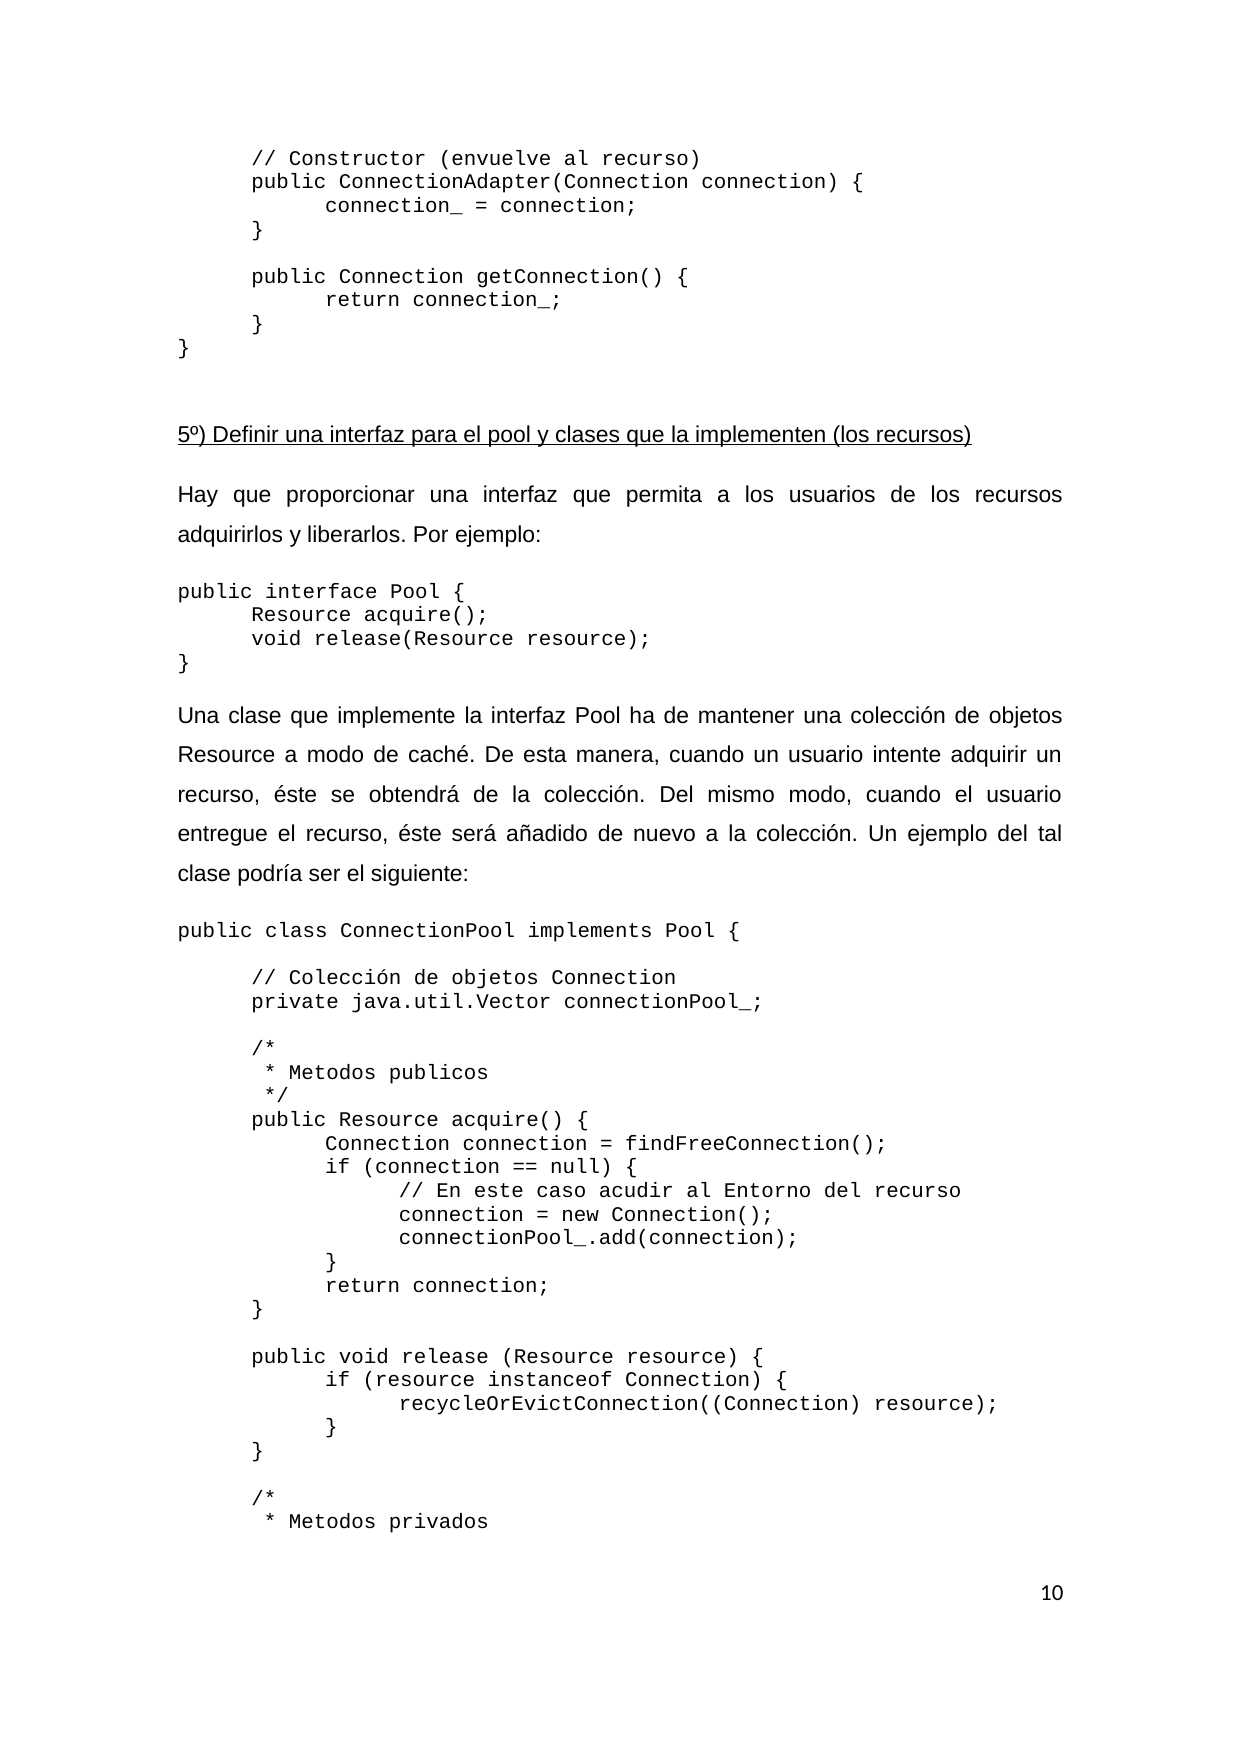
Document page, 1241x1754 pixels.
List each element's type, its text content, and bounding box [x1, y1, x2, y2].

text public void release (Resource resource) { [177, 1346, 1063, 1369]
text // En este caso acudir al Entorno del recurso [177, 1180, 1063, 1204]
text Connection connection = findFreeConnection(); [177, 1133, 1063, 1156]
text * Metodos privados [177, 1511, 1063, 1535]
text Una clase que implemente la interfaz Pool ha de mantener una colección de objetos Resource a modo de caché. De esta manera, cuando un usuario intente adquirir un recurso, éste se obtendrá de la colección. Del mismo modo, cuando el usuario entregue el recurso, éste será añadido de nuevo a la colección. Un ejemplo del tal clase podría ser el siguiente: [177, 702, 1063, 886]
text } [177, 652, 1063, 675]
text Resource acquire(); [177, 604, 1063, 628]
text connection = new Connection(); [177, 1204, 1063, 1227]
text public Connection getConnection() { [177, 266, 1063, 289]
text if (resource instanceof Connection) { [177, 1369, 1063, 1393]
text void release(Resource resource); [177, 628, 1063, 652]
text connection_ = connection; [177, 195, 1063, 218]
text return connection; [177, 1275, 1063, 1298]
text /* [177, 1487, 1063, 1511]
text } [177, 1251, 1063, 1275]
text } [177, 1298, 1063, 1322]
text } [177, 1417, 1063, 1440]
text } [177, 337, 1063, 360]
text return connection_; [177, 289, 1063, 313]
text recycleOrEvictConnection((Connection) resource); [177, 1393, 1063, 1417]
text private java.util.Vector connectionPool_; [177, 991, 1063, 1014]
text } [177, 313, 1063, 337]
text connectionPool_.add(connection); [177, 1227, 1063, 1251]
text } [177, 1440, 1063, 1464]
text */ [177, 1086, 1063, 1109]
text * Metodos publicos [177, 1062, 1063, 1086]
text /* [177, 1038, 1063, 1062]
text public Resource acquire() { [177, 1109, 1063, 1133]
text } [177, 218, 1063, 242]
text // Constructor (envuelve al recurso) [177, 148, 1063, 171]
text 5º) Definir una interfaz para el pool y clases que la implementen (los recursos) [177, 421, 1063, 447]
text public ConnectionAdapter(Connection connection) { [177, 171, 1063, 195]
text public interface Pool { [177, 581, 1063, 604]
text public class ConnectionPool implements Pool { [177, 920, 1063, 944]
text // Colección de objetos Connection [177, 967, 1063, 991]
text if (connection == null) { [177, 1156, 1063, 1180]
text Hay que proporcionar una interfaz que permita a los usuarios de los recursos adquirirlos y liberarlos. Por ejemplo: [177, 481, 1063, 547]
